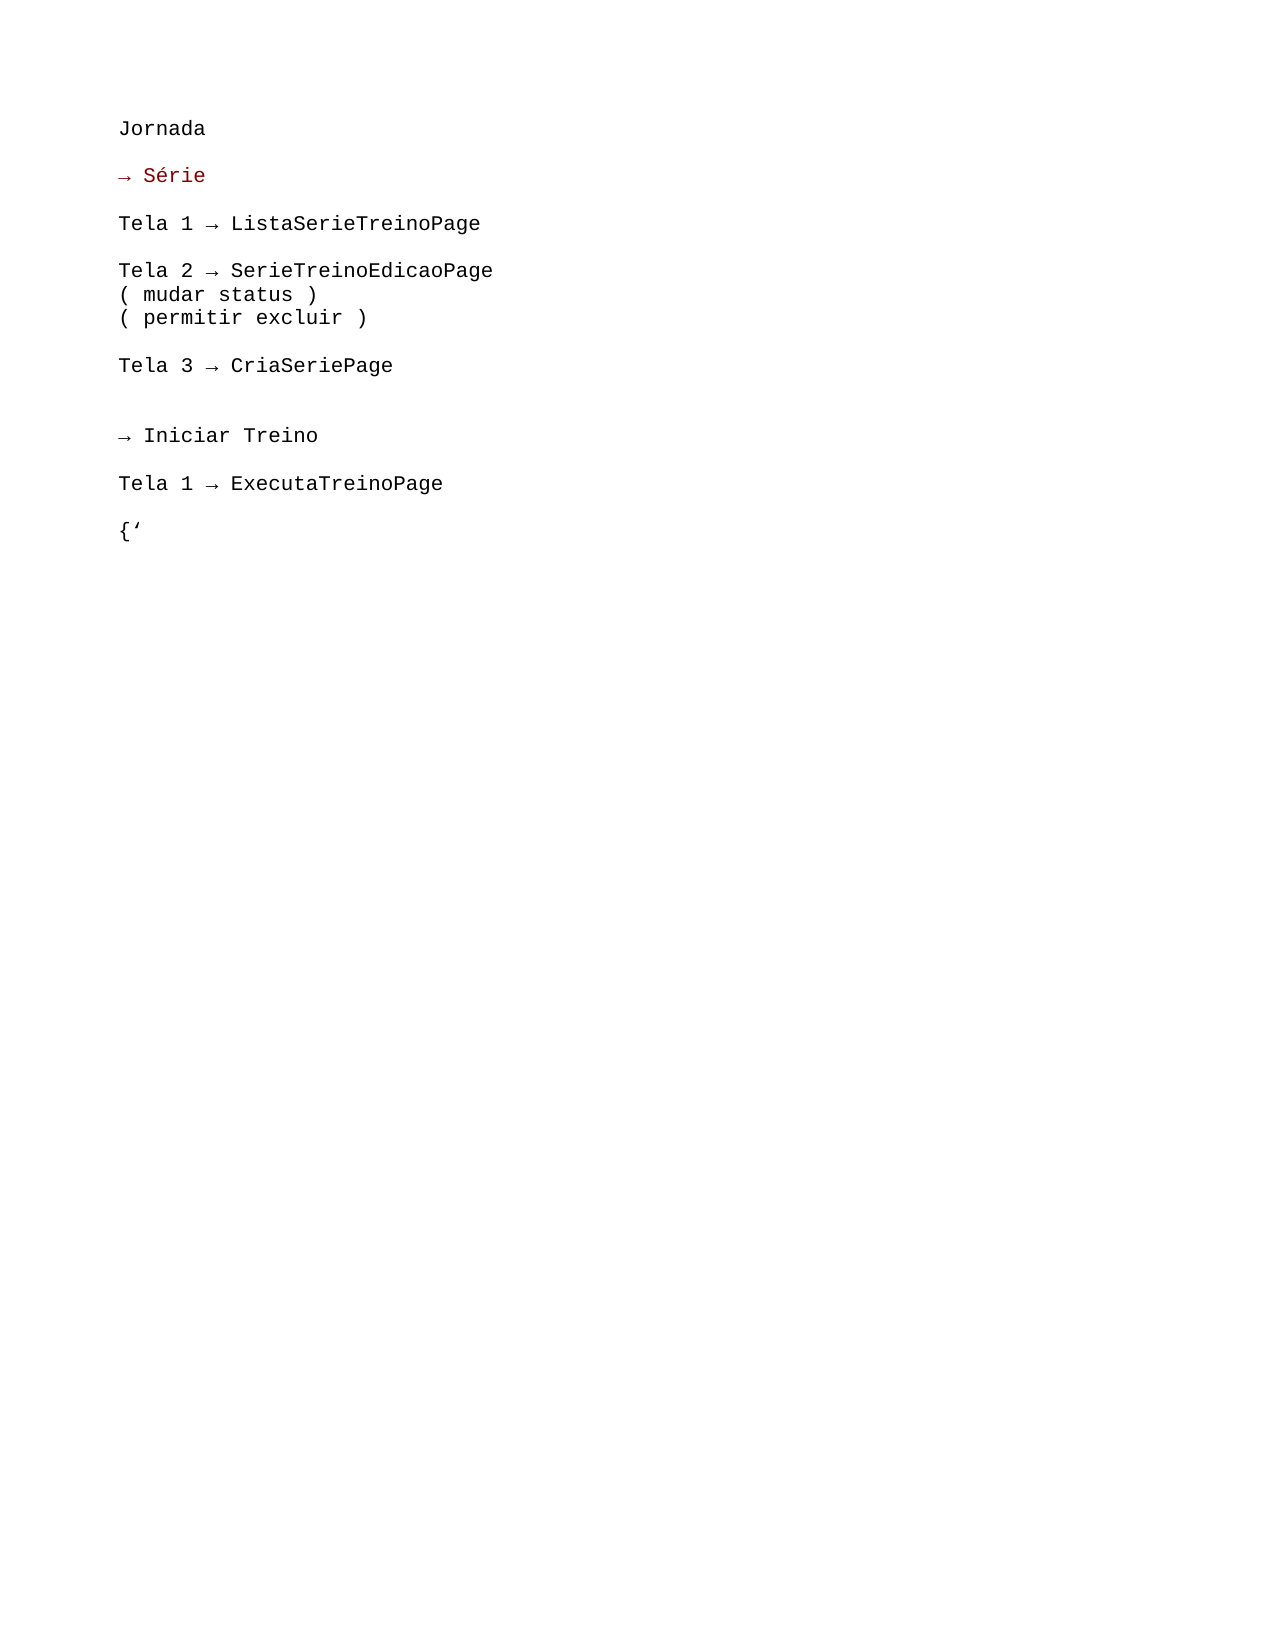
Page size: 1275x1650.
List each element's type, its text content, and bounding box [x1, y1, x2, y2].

text Tela 1 → ListaSerieTreinoPage [118, 213, 1157, 236]
text {‘ [118, 520, 1157, 544]
text → Série [118, 165, 1157, 189]
text ( mudar status ) [118, 284, 1157, 307]
text ( permitir excluir ) [118, 307, 1157, 331]
text Jornada [118, 118, 1157, 142]
text → Iniciar Treino [118, 426, 1157, 449]
text Tela 1 → ExecutaTreinoPage [118, 473, 1157, 496]
text Tela 2 → SerieTreinoEdicaoPage [118, 260, 1157, 284]
text Tela 3 → CriaSeriePage [118, 354, 1157, 378]
